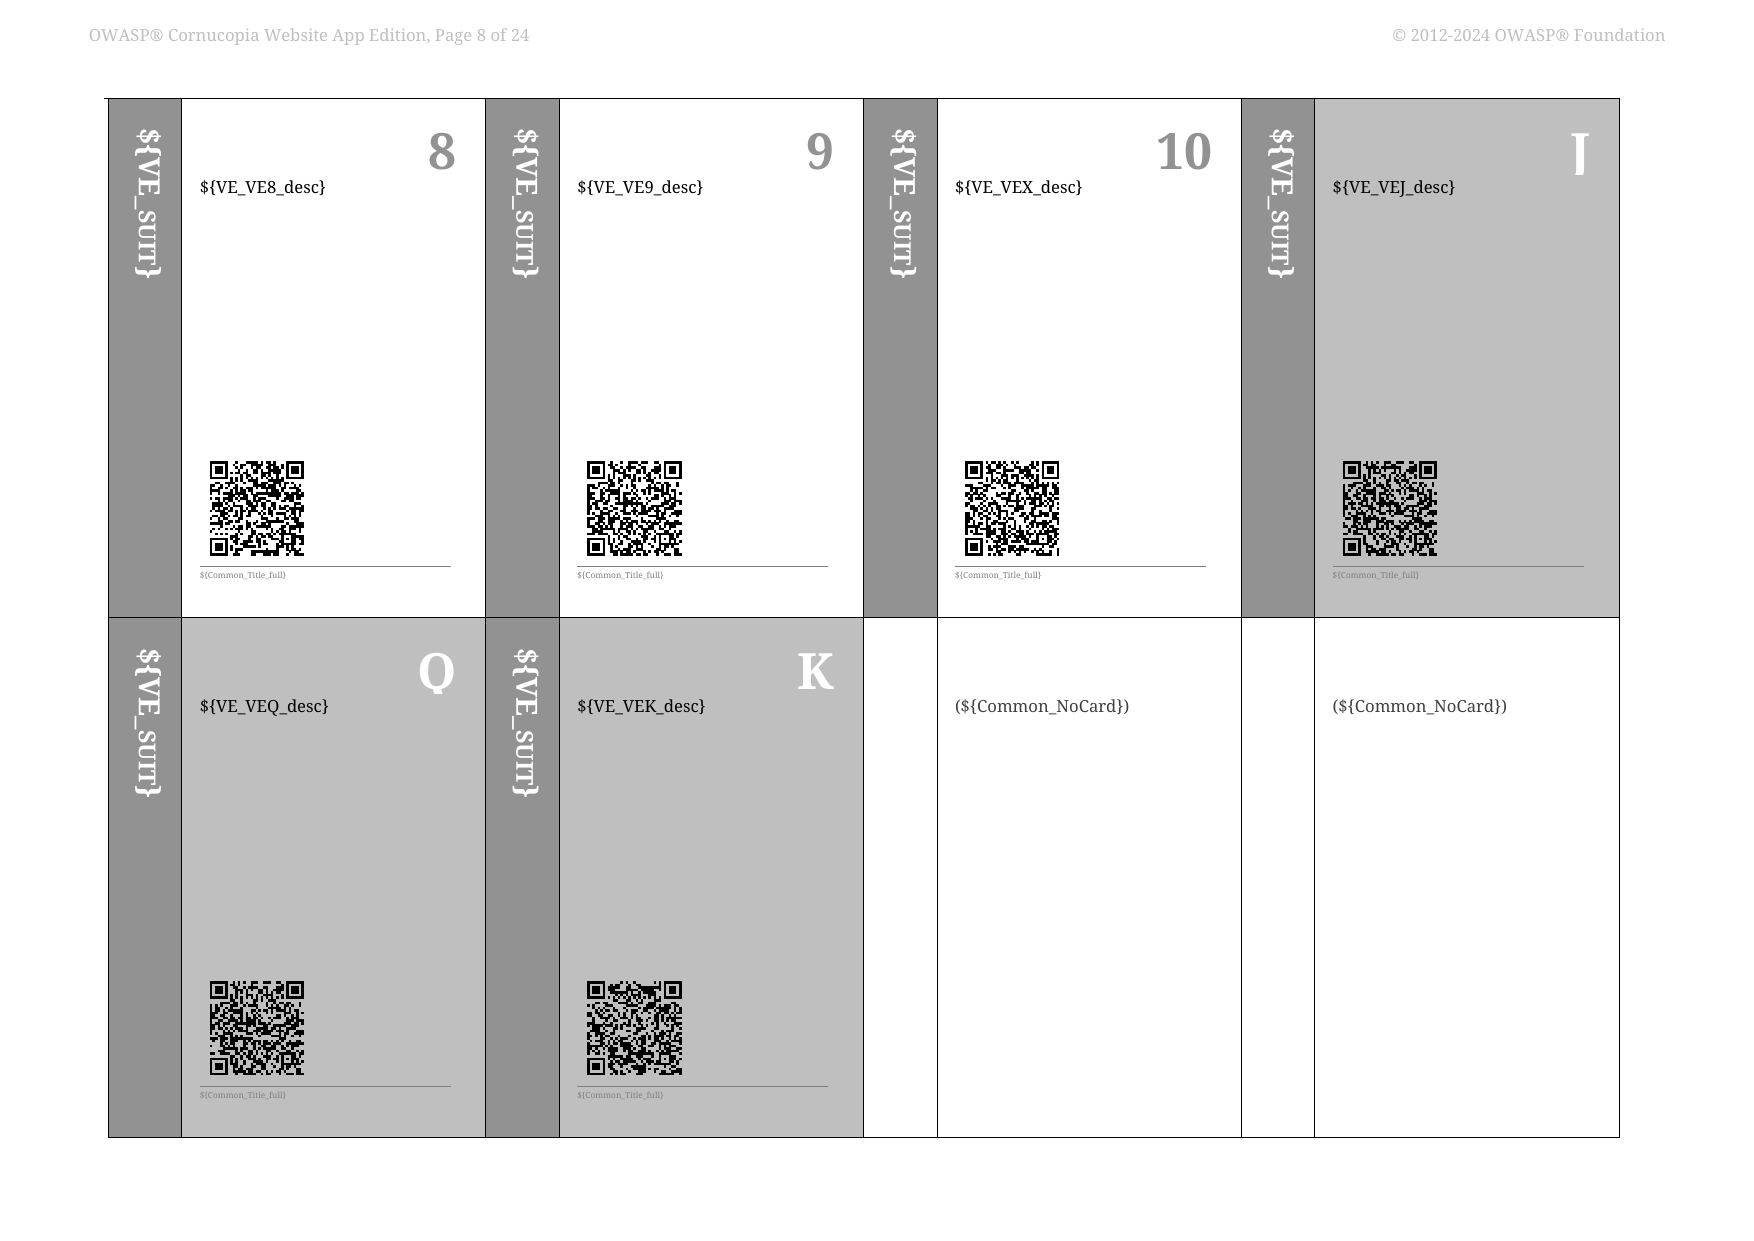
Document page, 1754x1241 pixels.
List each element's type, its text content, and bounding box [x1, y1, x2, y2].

table_header [577, 931, 828, 1086]
table_cell ${VE_suit} [486, 618, 559, 1137]
table_cell ${VE_VEJ_desc} [1315, 174, 1619, 411]
table_cell ${Common_Title_full} [200, 567, 451, 581]
table_cell ${VE_VE8_desc} [182, 174, 485, 411]
table_cell ${Common_Title_full} [1333, 567, 1583, 581]
table_header [200, 412, 451, 566]
table_cell [560, 411, 863, 617]
table_cell ${VE_VEQ_desc} [182, 694, 485, 930]
table_header 10 [938, 99, 1241, 174]
table_header ${VE_suit} [864, 99, 937, 617]
table_cell Q [182, 618, 485, 694]
table_header [955, 412, 1206, 566]
table_cell [182, 411, 485, 617]
table_cell [938, 618, 1241, 694]
table_cell ${Common_Title_full} [200, 1087, 451, 1101]
table_cell [864, 618, 937, 1137]
table_cell [560, 930, 863, 1137]
table_header [1333, 412, 1583, 566]
table_cell ${VE_VE9_desc} [560, 174, 863, 411]
table_cell [938, 930, 1241, 1137]
table_header [577, 412, 828, 566]
table_cell ${Common_Title_full} [577, 567, 828, 581]
table_header J [1315, 99, 1619, 174]
table_cell (${Common_NoCard}) [938, 694, 1241, 930]
table_cell ${Common_Title_full} [577, 1087, 828, 1101]
table_cell [1315, 618, 1619, 694]
table_cell [182, 930, 485, 1137]
table_header [104, 99, 108, 1137]
table_cell [938, 411, 1241, 617]
table_header ${VE_suit} [1242, 99, 1314, 617]
table_header 9 [560, 99, 863, 174]
table_header ${VE_suit} [486, 99, 559, 617]
table_cell ${VE_suit} [109, 618, 181, 1137]
table_cell ${Common_Title_full} [955, 567, 1206, 581]
table_header ${VE_suit} [109, 99, 181, 617]
table_cell ${VE_VEK_desc} [560, 694, 863, 930]
table_cell K [560, 618, 863, 694]
table_cell [1242, 618, 1314, 1137]
table_header 8 [182, 99, 485, 174]
table_cell [1315, 930, 1619, 1137]
table_cell (${Common_NoCard}) [1315, 694, 1619, 930]
table_cell ${VE_VEX_desc} [938, 174, 1241, 411]
table_header [200, 931, 451, 1086]
table_cell [1315, 411, 1619, 617]
